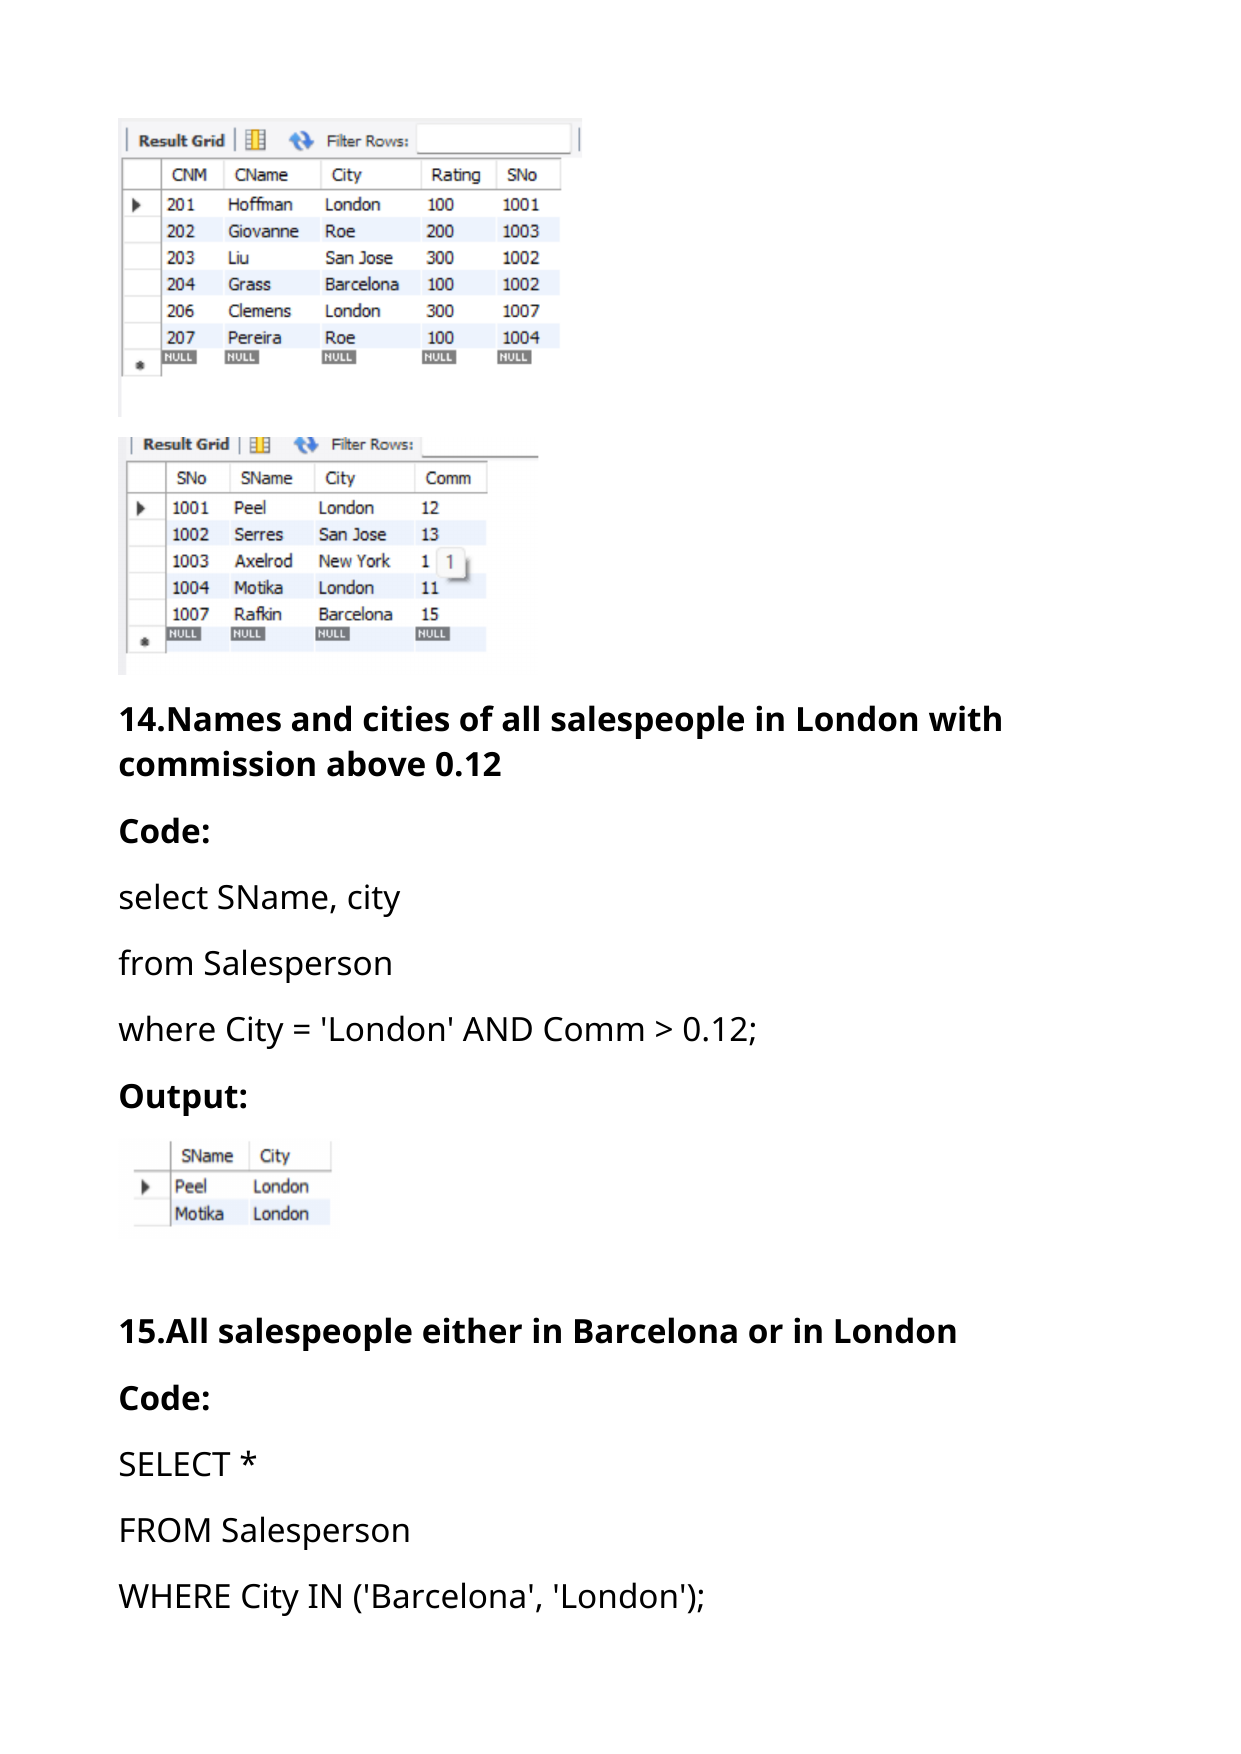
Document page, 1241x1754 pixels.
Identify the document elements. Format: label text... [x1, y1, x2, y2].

text 14.Names and cities of all salespeople in London with commission above 0.12 [118, 696, 1122, 787]
text where City = 'London' AND Comm > 0.12; [118, 1006, 1122, 1052]
text 15.All salespeople either in Barcelona or in London [118, 1308, 1122, 1354]
text FROM Salesperson [118, 1507, 1122, 1552]
text from Salesperson [118, 940, 1122, 985]
text select SName, city [118, 874, 1122, 919]
text Code: [118, 807, 1122, 853]
text Code: [118, 1374, 1122, 1420]
text Output: [118, 1072, 1122, 1118]
text WHERE City IN ('Barcelona', 'London'); [118, 1573, 1122, 1619]
text SELECT * [118, 1441, 1122, 1486]
